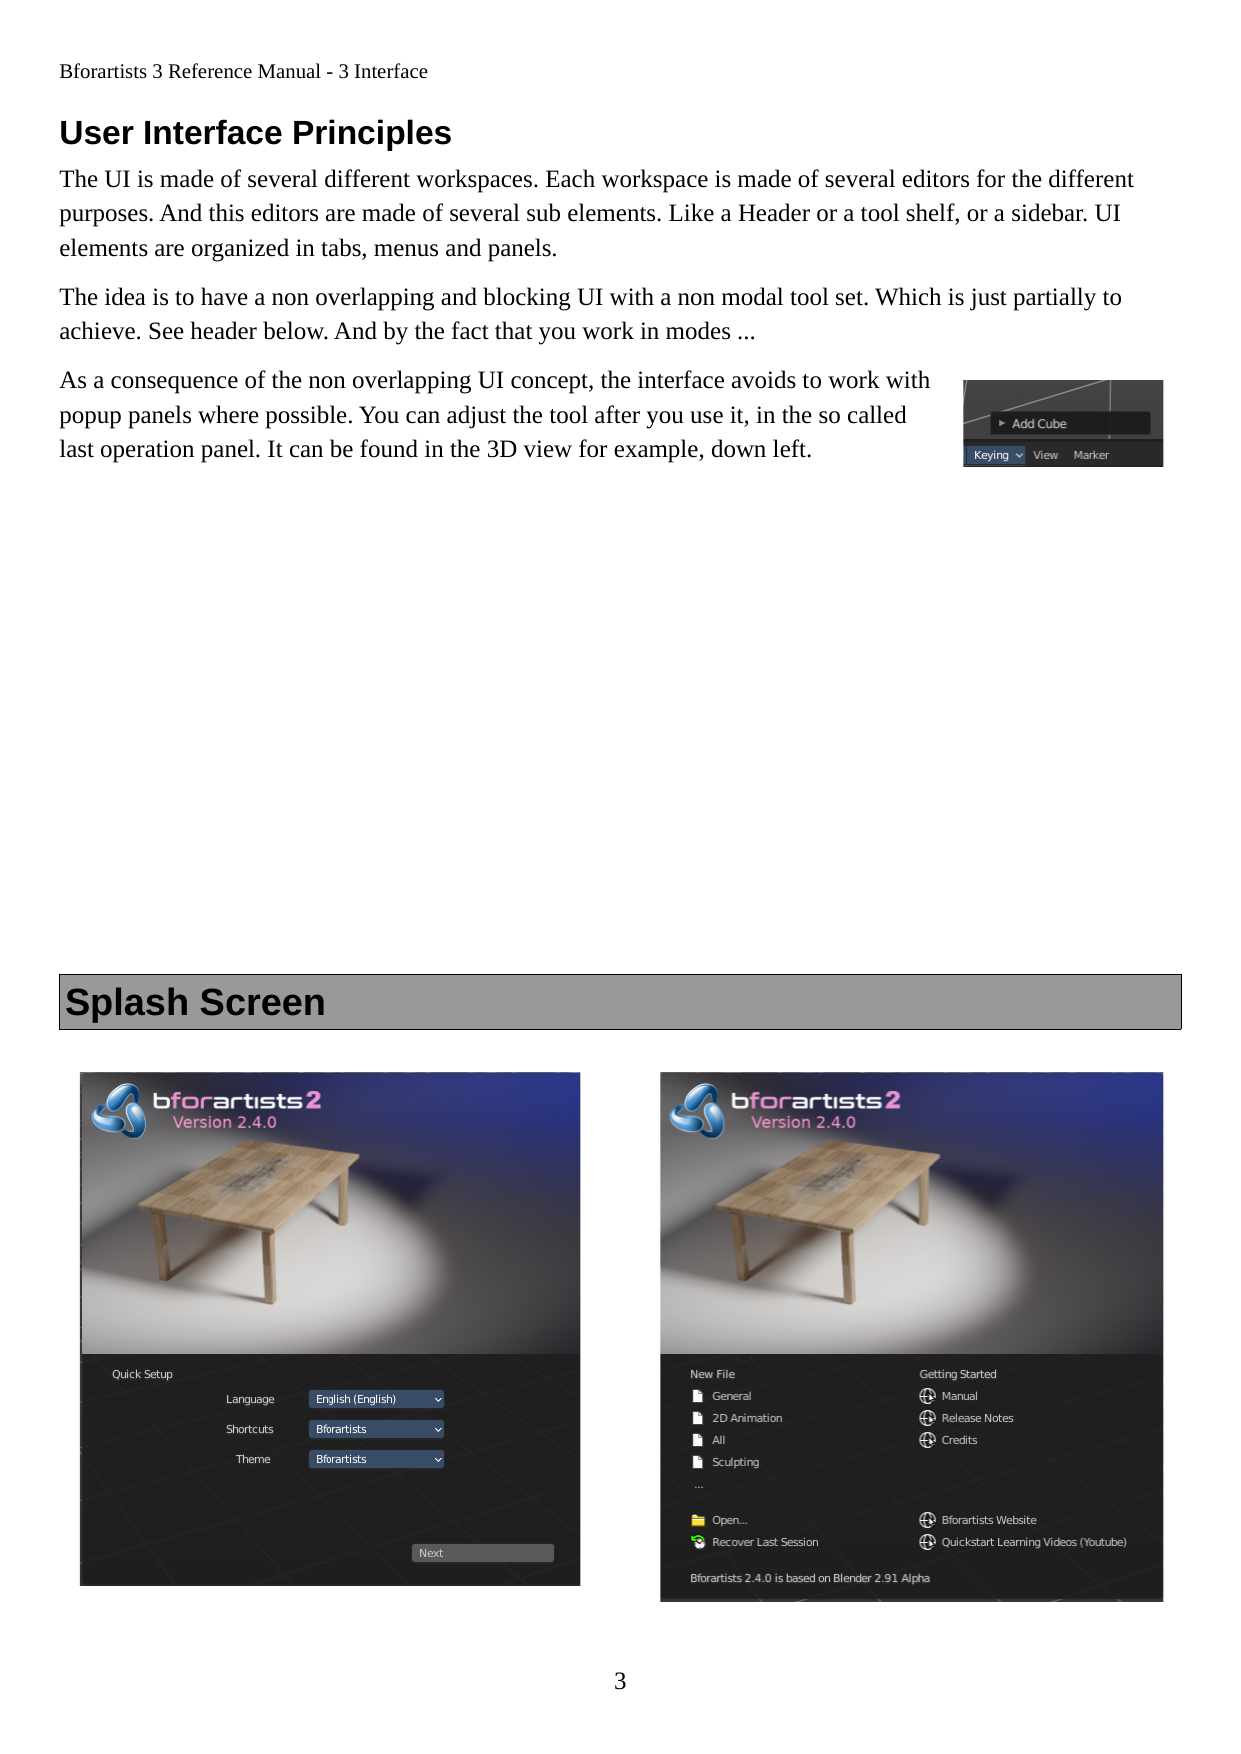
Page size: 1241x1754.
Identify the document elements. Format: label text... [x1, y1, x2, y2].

text The UI is made of several different workspaces. Each workspace is made of several editors for the different purposes. And this editors are made of several sub elements. Like a Header or a tool shelf, or a sidebar. UI elements are organized in tabs, menus and panels. [59, 164, 1181, 261]
picture [660, 1072, 1164, 1602]
subtitle User Interface Principles [59, 113, 1181, 151]
picture [963, 380, 1164, 467]
text As a consequence of the non overlapping UI concept, the interface avoids to work with popup panels where possible. You can adjust the tool after you use it, in the so called last operation panel. It can be found in the 3D view for example, down left. [59, 365, 1181, 463]
table_header Splash Screen [60, 975, 1181, 1029]
text The idea is to have a non overlapping and blocking UI with a non modal tool set. Which is just partially to achieve. See header below. And by the fact that you work in modes ... [59, 282, 1181, 345]
picture [79, 1072, 581, 1586]
